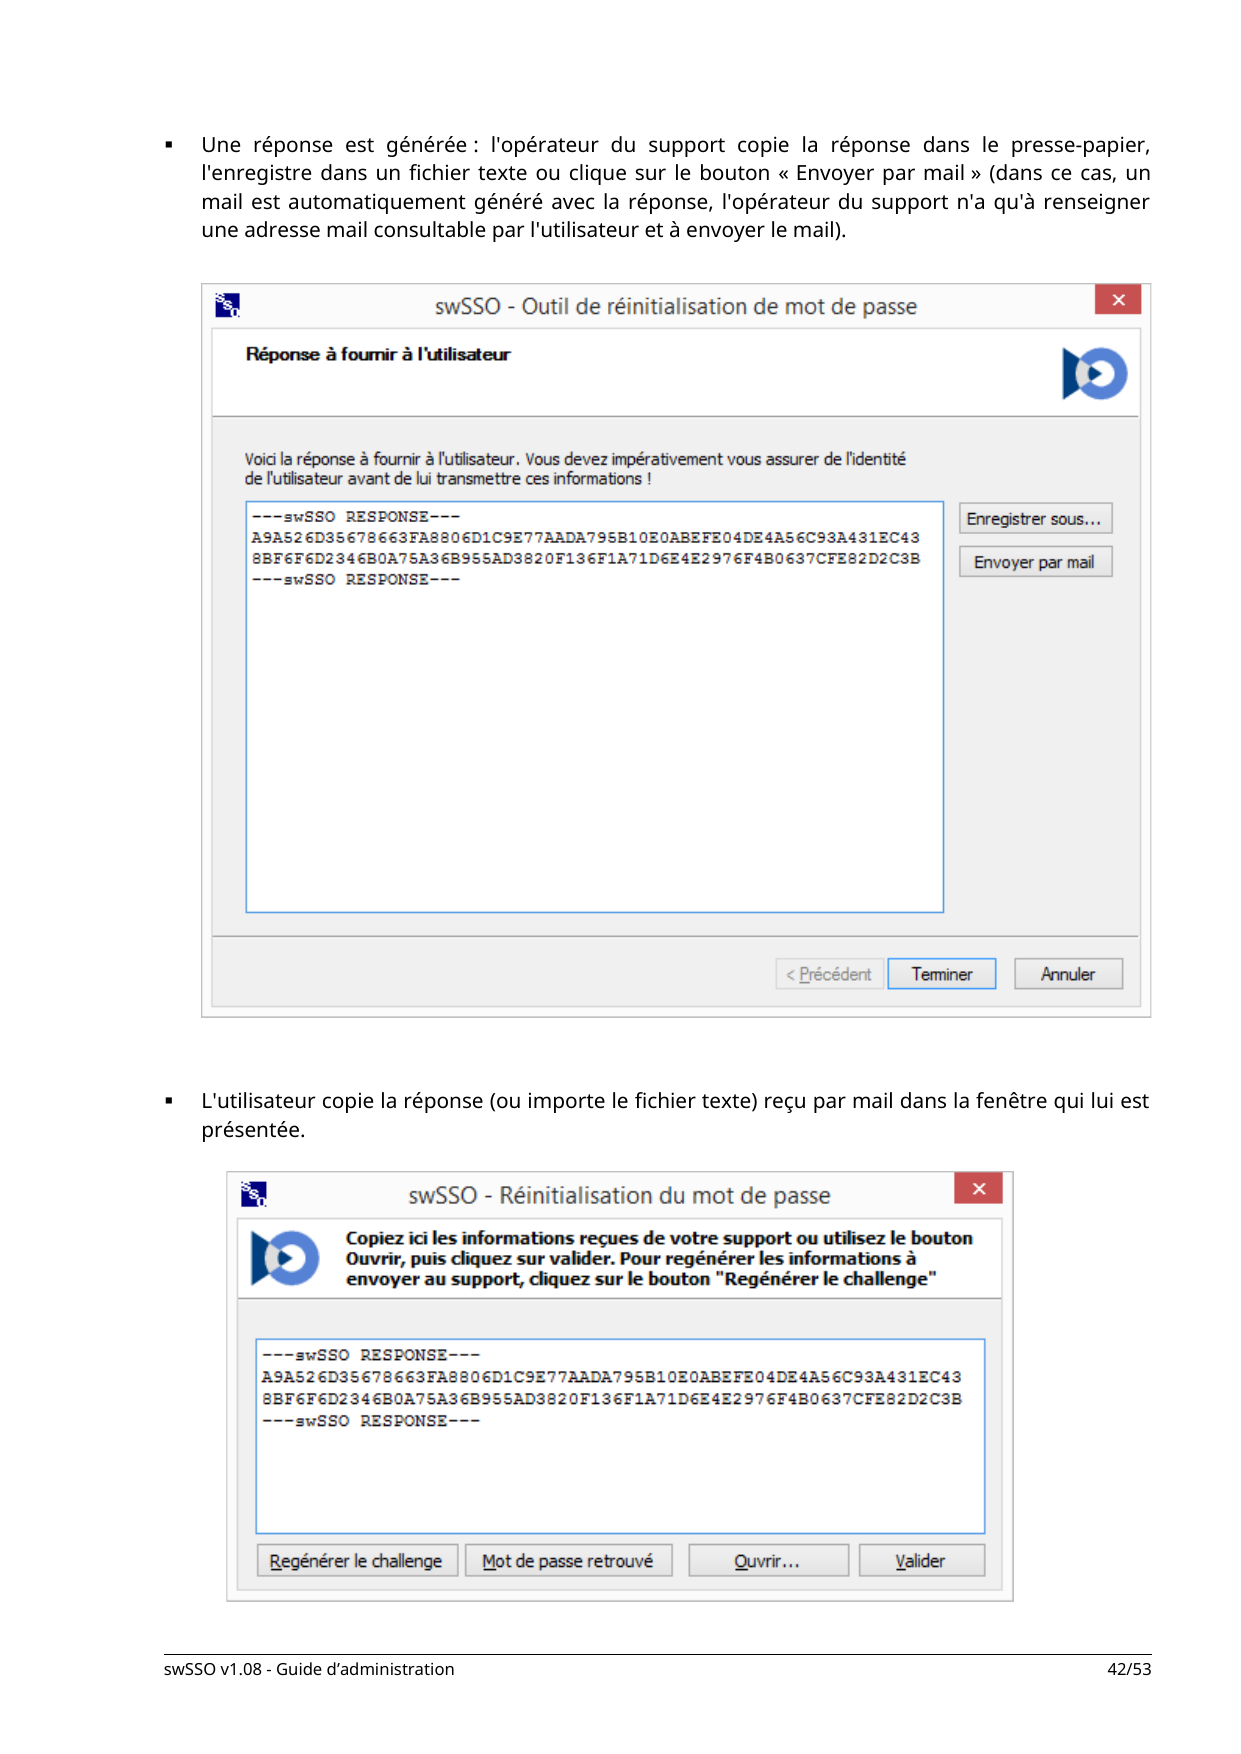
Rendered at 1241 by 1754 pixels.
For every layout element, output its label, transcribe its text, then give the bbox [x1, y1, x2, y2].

list Une réponse est générée : l'opérateur du support copie la réponse dans le presse-papier, l'enregistre dans un fichier texte ou clique sur le bouton « Envoyer par mail » (dans ce cas, un mail est automatiquement généré avec la réponse, l'opérateur du support n'a qu'à renseigner une adresse mail consultable par l'utilisateur et à envoyer le mail). [164, 130, 1152, 244]
list L'utilisateur copie la réponse (ou importe le fichier texte) reçu par mail dans la fenêtre qui lui est présentée. [164, 1087, 1152, 1143]
picture [201, 283, 1152, 1018]
picture [226, 1171, 1014, 1602]
